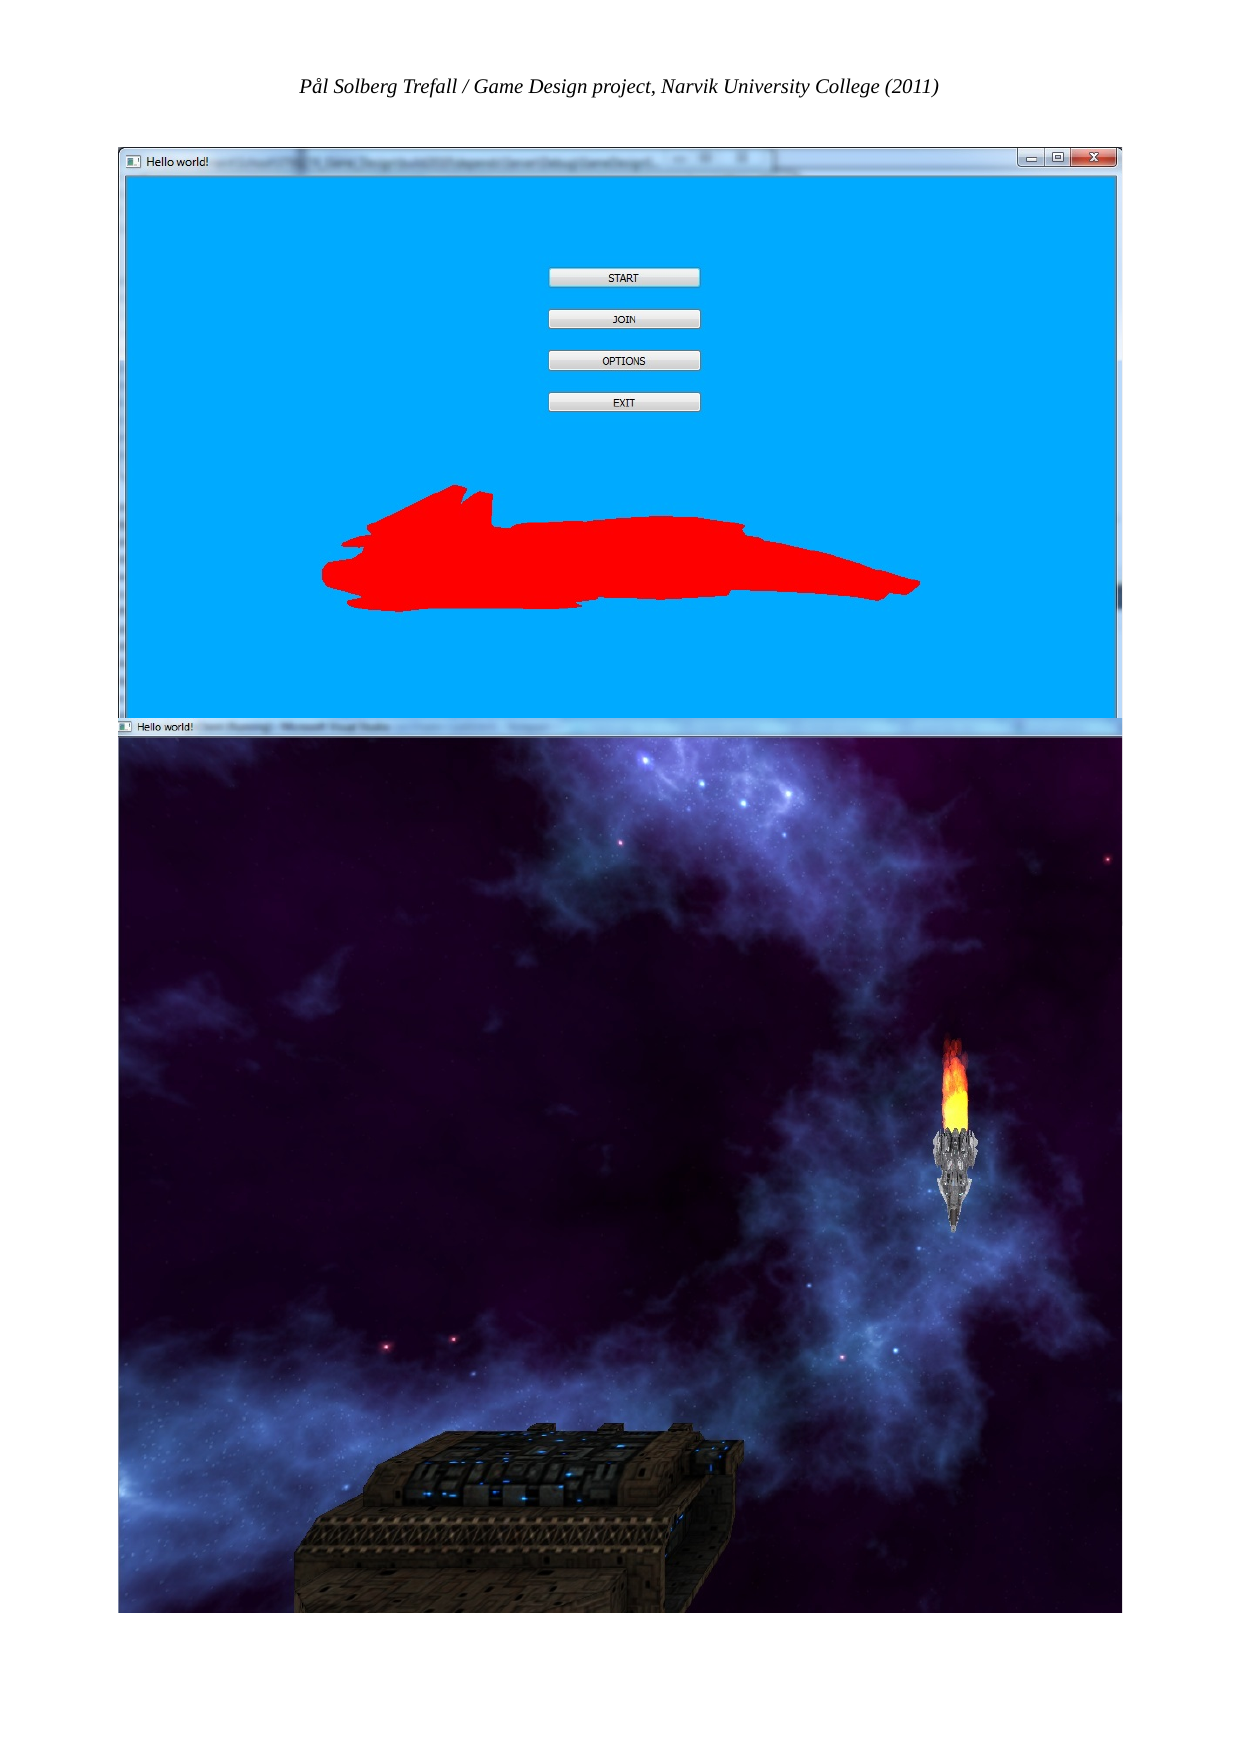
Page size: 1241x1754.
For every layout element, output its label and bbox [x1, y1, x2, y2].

picture [118, 147, 1123, 1613]
